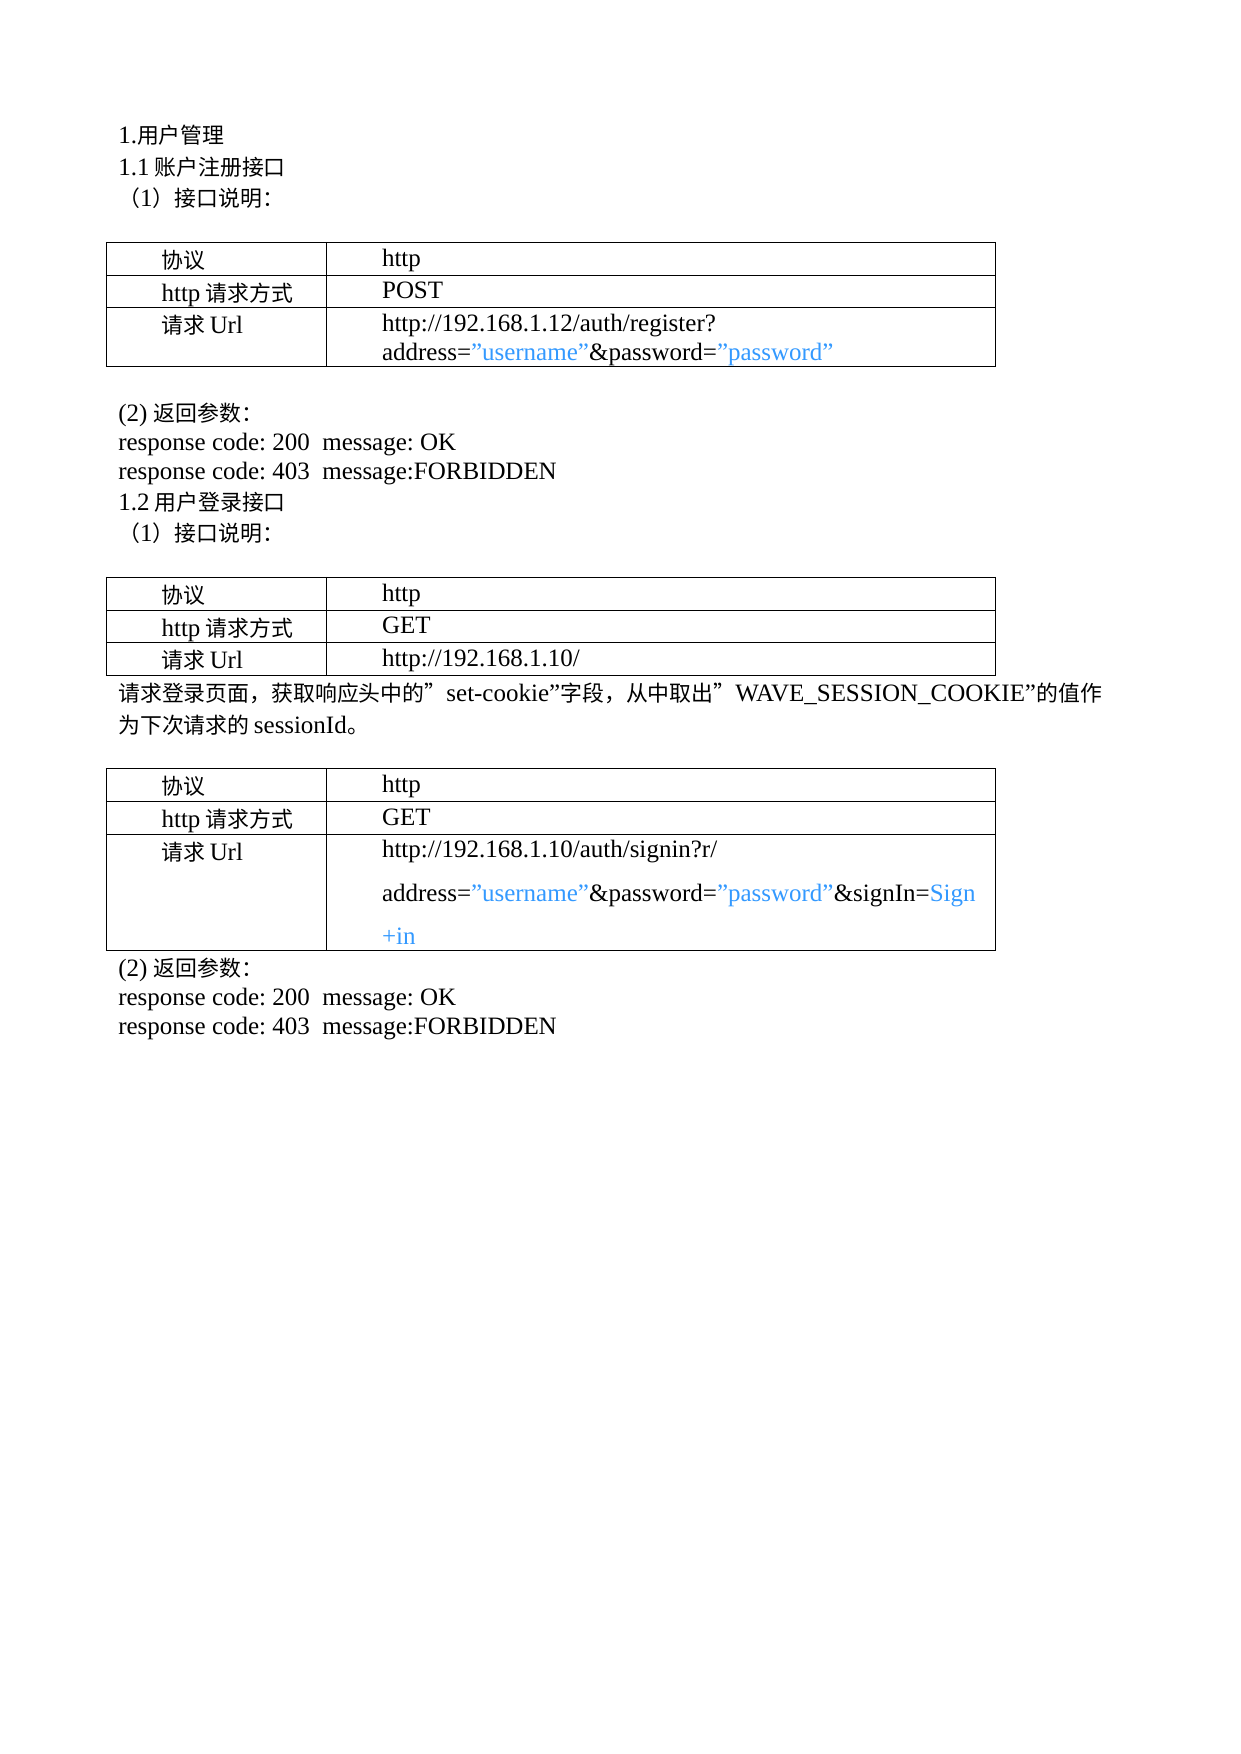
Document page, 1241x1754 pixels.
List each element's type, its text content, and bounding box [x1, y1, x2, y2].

table_cell GET [327, 611, 995, 642]
table_header http [327, 243, 995, 274]
text (2) 返回参数： [118, 951, 1122, 982]
table_cell http请求方式 [107, 802, 326, 833]
table_header http [327, 769, 995, 801]
text （1）接口说明： [118, 516, 1122, 548]
text （1）接口说明： [118, 181, 1122, 213]
table_header 协议 [107, 769, 326, 801]
table_cell 请求Url [107, 643, 326, 675]
table_cell http://192.168.1.10/auth/signin?r/address=”username”&password=”password”&signIn=Sign+in [327, 835, 995, 949]
table_header http [327, 578, 995, 609]
text response code: 200 message: OK [118, 982, 1122, 1011]
table_cell http://192.168.1.10/ [327, 643, 995, 675]
text (2) 返回参数： [118, 396, 1122, 427]
table_cell 请求Url [107, 835, 326, 949]
table_cell http://192.168.1.12/auth/register?address=”username”&password=”password” [327, 308, 995, 366]
text response code: 403 message:FORBIDDEN [118, 1011, 1122, 1040]
table_cell 请求Url [107, 308, 326, 366]
text 请求登录页面，获取响应头中的”set-cookie”字段，从中取出”WAVE_SESSION_COOKIE”的值作为下次请求的sessionId。 [118, 676, 1122, 739]
text response code: 200 message: OK [118, 427, 1122, 456]
text response code: 403 message:FORBIDDEN [118, 456, 1122, 485]
text 1.2用户登录接口 [118, 485, 1122, 516]
text 1.1账户注册接口 [118, 150, 1122, 181]
text 1.用户管理 [118, 118, 1122, 150]
table_cell GET [327, 802, 995, 833]
table_cell POST [327, 276, 995, 307]
table_header 协议 [107, 243, 326, 274]
table_header 协议 [107, 578, 326, 609]
table_cell http请求方式 [107, 276, 326, 307]
table_cell http请求方式 [107, 611, 326, 642]
